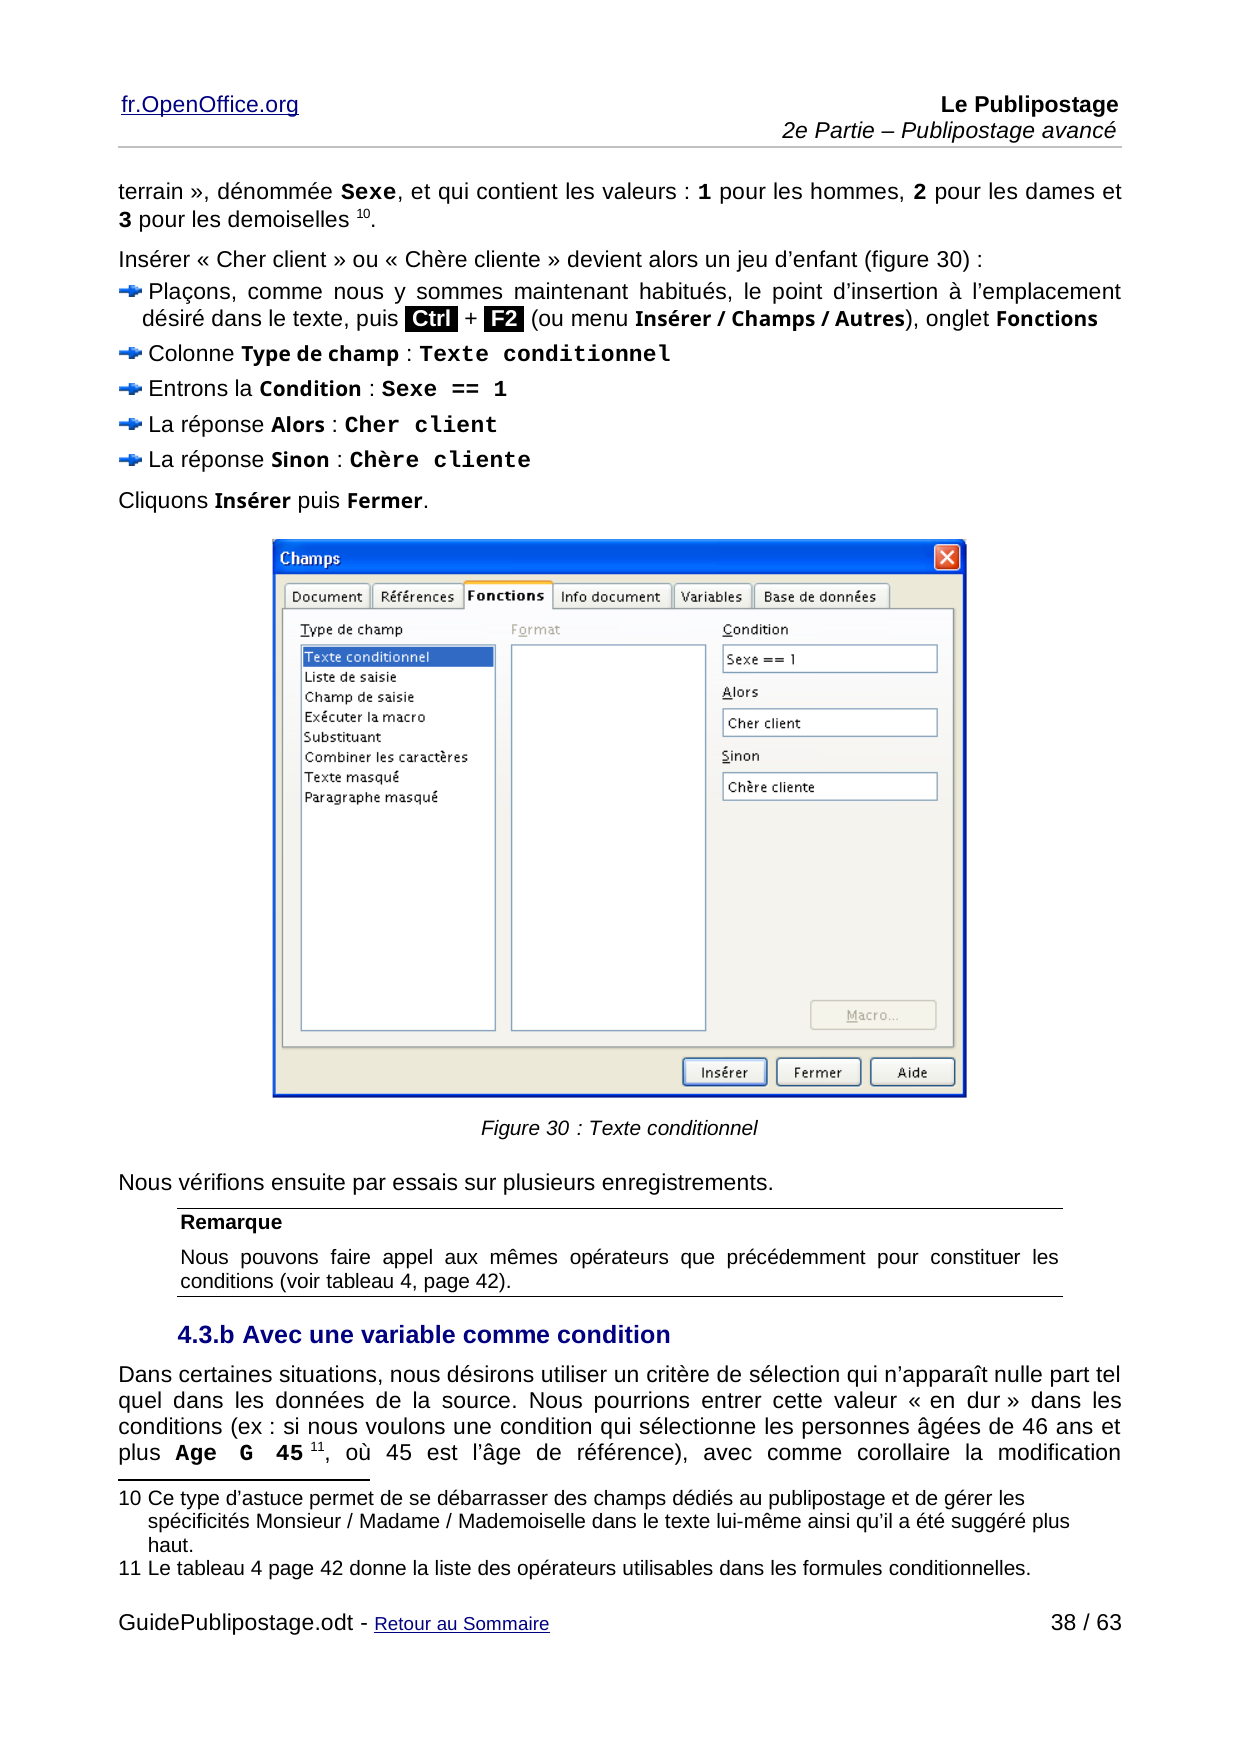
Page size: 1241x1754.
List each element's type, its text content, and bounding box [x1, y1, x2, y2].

text Dans certaines situations, nous désirons utiliser un critère de sélection qui n’apparaît nulle part tel quel dans les données de la source. Nous pourrions entrer cette valeur « en dur » dans les conditions (ex : si nous voulons une condition qui sélectionne les personnes âgées de 46 ans et plus Age G 45 , où 45 est l’âge de référence), avec comme corollaire la modification [118, 1361, 1122, 1468]
subtitle Avec une variable comme condition [177, 1321, 1122, 1349]
list La réponse Alors : Cher client [118, 409, 1122, 439]
text Nous vérifions ensuite par essais sur plusieurs enregistrements. [118, 527, 1122, 1196]
picture [119, 347, 142, 359]
text Remarque [177, 1209, 1063, 1234]
text terrain », dénommée Sexe, et qui contient les valeurs : 1 pour les hommes, 2 pour les dames et 3 pour les demoiselles . [118, 178, 1122, 234]
list Colonne Type de champ : Texte conditionnel [118, 338, 1122, 368]
list Entrons la Condition : Sexe == 1 [118, 374, 1122, 404]
list Plaçons, comme nous y sommes maintenant habitués, le point d’insertion à l’emplacement désiré dans le texte, puis Ctrl + F2 (ou menu Insérer / Champs / Autres), onglet Fonctions [118, 278, 1122, 333]
picture [272, 539, 968, 1099]
text Figure 30 : Texte conditionnel [273, 1099, 968, 1140]
picture [119, 418, 142, 430]
list La réponse Sinon : Chère cliente [118, 445, 1122, 475]
picture [119, 454, 142, 466]
text Le tableau 4 page 43 donne la liste des opérateurs utilisables dans les formules conditionnelles. [118, 1557, 1122, 1580]
picture [119, 383, 142, 395]
text Cliquons Insérer puis Fermer. [118, 486, 1122, 515]
text Insérer « Cher client » ou « Chère cliente » devient alors un jeu d’enfant (figure 30) : [118, 246, 1122, 272]
text Ce type d’astuce permet de se débarrasser des champs dédiés au publipostage et de gérer les spécificités Monsieur / Madame / Mademoiselle dans le texte lui-même ainsi qu’il a été suggéré plus haut. [118, 1486, 1122, 1557]
text Nous pouvons faire appel aux mêmes opérateurs que précédemment pour constituer les conditions (voir tableau 4, page 43). [177, 1243, 1063, 1296]
picture [119, 285, 142, 297]
